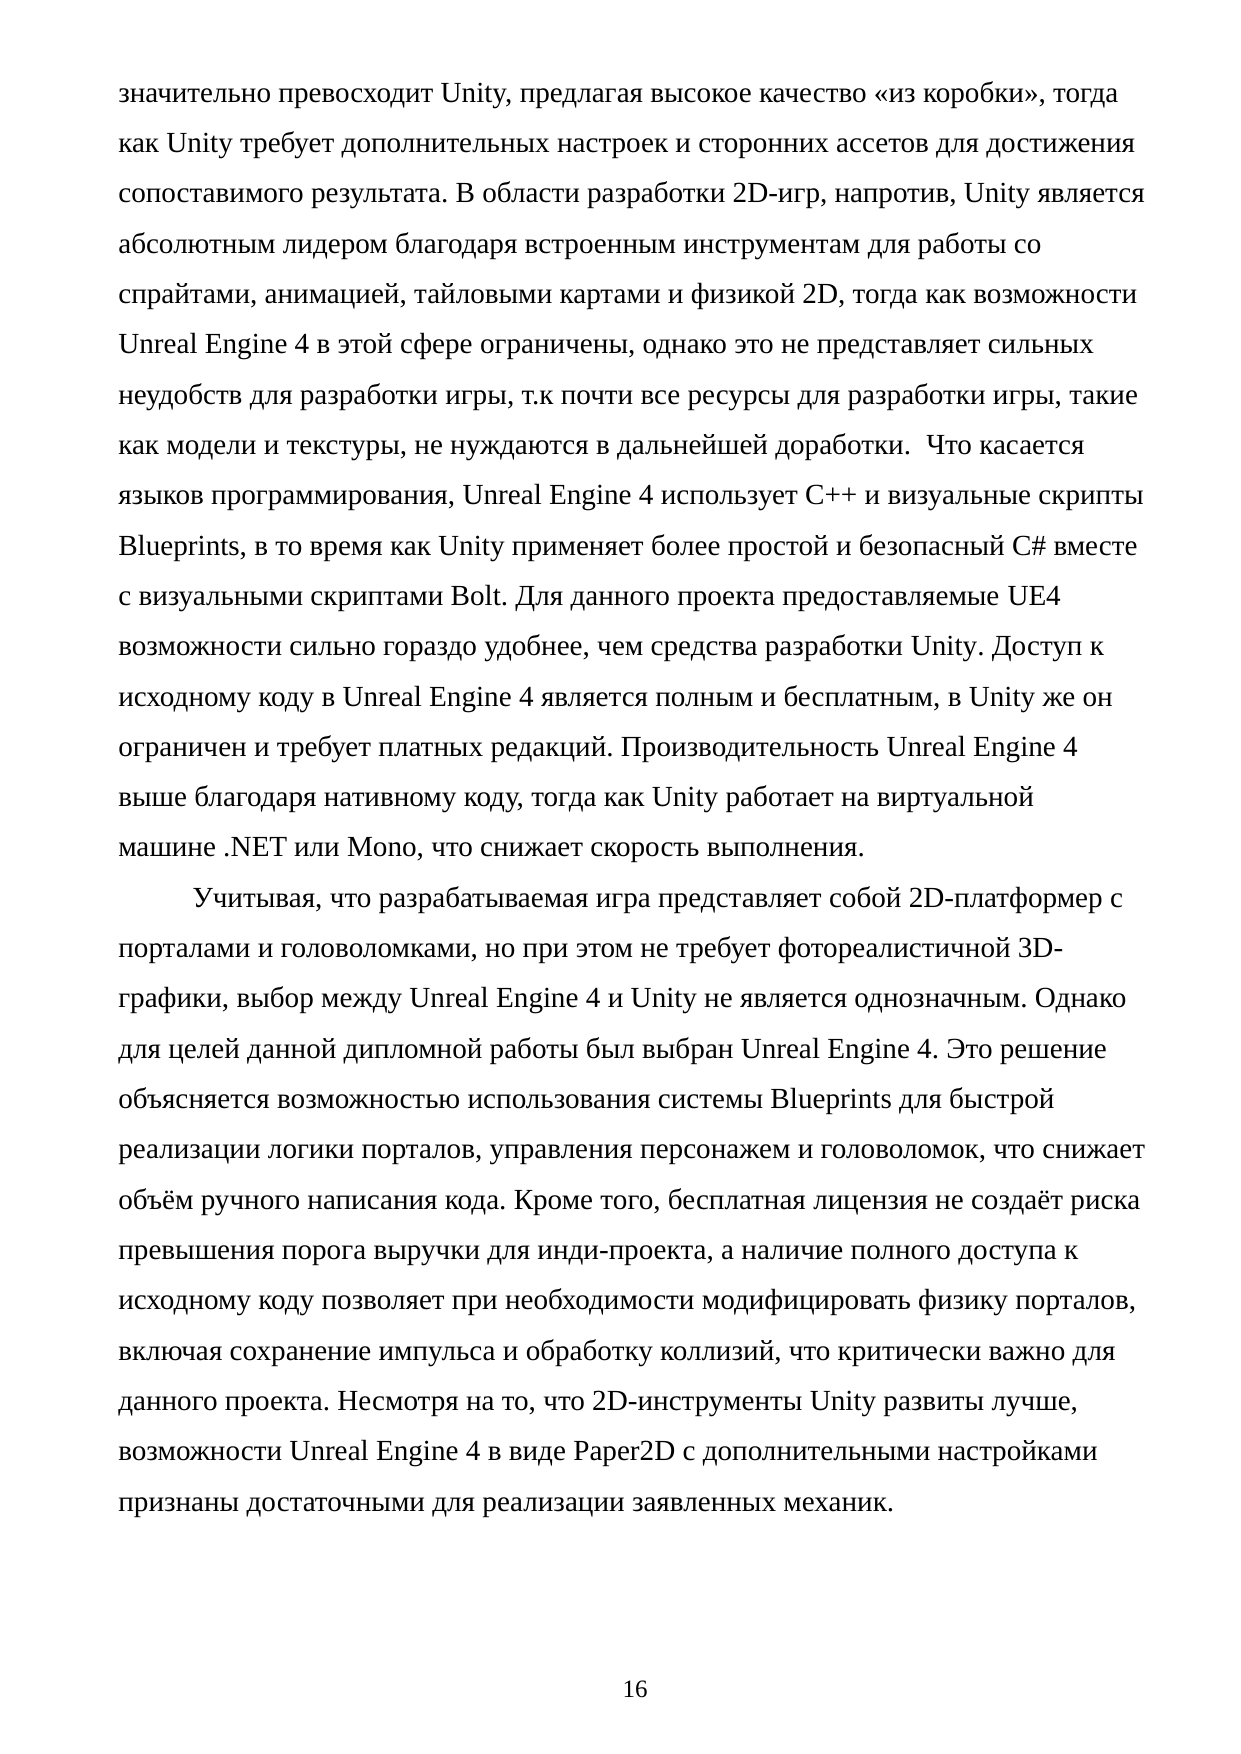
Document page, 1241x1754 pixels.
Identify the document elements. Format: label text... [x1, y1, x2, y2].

text значительно превосходит Unity, предлагая высокое качество «из коробки», тогда как Unity требует дополнительных настроек и сторонних ассетов для достижения сопоставимого результата. В области разработки 2D-игр, напротив, Unity является абсолютным лидером благодаря встроенным инструментам для работы со спрайтами, анимацией, тайловыми картами и физикой 2D, тогда как возможности Unreal Engine 4 в этой сфере ограничены, однако это не представляет сильных неудобств для разработки игры, т.к почти все ресурсы для разработки игры, такие как модели и текстуры, не нуждаются в дальнейшей доработки. Что касается языков программирования, Unreal Engine 4 использует C++ и визуальные скрипты Blueprints, в то время как Unity применяет более простой и безопасный C# вместе с визуальными скриптами Bolt. Для данного проекта предоставляемые UE4 возможности сильно гораздо удобнее, чем средства разработки Unity. Доступ к исходному коду в Unreal Engine 4 является полным и бесплатным, в Unity же он ограничен и требует платных редакций. Производительность Unreal Engine 4 выше благодаря нативному коду, тогда как Unity работает на виртуальной машине .NET или Mono, что снижает скорость выполнения. [118, 75, 1152, 863]
text Учитывая, что разрабатываемая игра представляет собой 2D-платформер с порталами и головоломками, но при этом не требует фотореалистичной 3D-графики, выбор между Unreal Engine 4 и Unity не является однозначным. Однако для целей данной дипломной работы был выбран Unreal Engine 4. Это решение объясняется возможностью использования системы Blueprints для быстрой реализации логики порталов, управления персонажем и головоломок, что снижает объём ручного написания кода. Кроме того, бесплатная лицензия не создаёт риска превышения порога выручки для инди-проекта, а наличие полного доступа к исходному коду позволяет при необходимости модифицировать физику порталов, включая сохранение импульса и обработку коллизий, что критически важно для данного проекта. Несмотря на то, что 2D-инструменты Unity развиты лучше, возможности Unreal Engine 4 в виде Paper2D с дополнительными настройками признаны достаточными для реализации заявленных механик. [118, 880, 1152, 1517]
